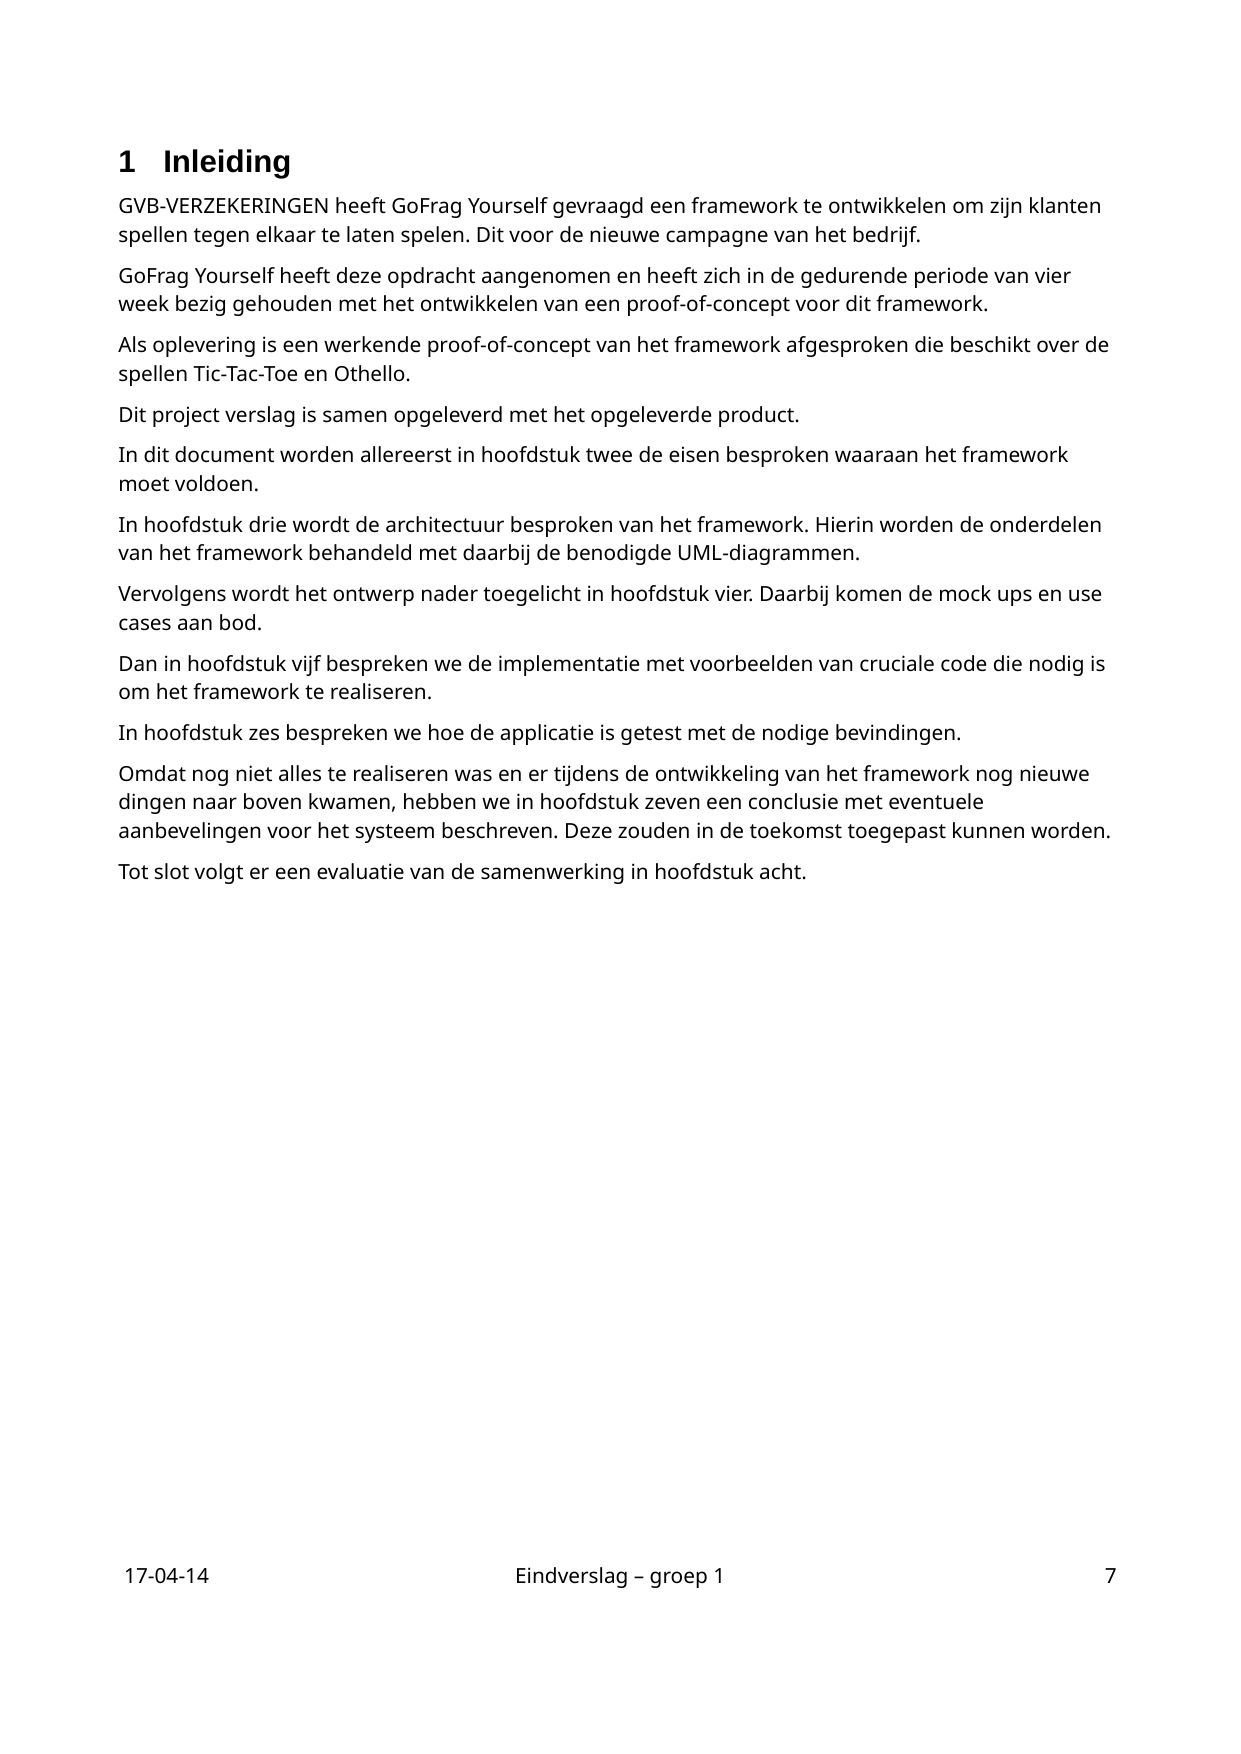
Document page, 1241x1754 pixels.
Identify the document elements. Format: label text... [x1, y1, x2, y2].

text Tot slot volgt er een evaluatie van de samenwerking in hoofdstuk acht. [118, 857, 1122, 885]
text In hoofdstuk zes bespreken we hoe de applicatie is getest met de nodige bevindingen. [118, 718, 1122, 747]
text Vervolgens wordt het ontwerp nader toegelicht in hoofdstuk vier. Daarbij komen de mock ups en use cases aan bod. [118, 579, 1122, 636]
text Omdat nog niet alles te realiseren was en er tijdens de ontwikkeling van het framework nog nieuwe dingen naar boven kwamen, hebben we in hoofdstuk zeven een conclusie met eventuele aanbevelingen voor het systeem beschreven. Deze zouden in de toekomst toegepast kunnen worden. [118, 759, 1122, 844]
text Dit project verslag is samen opgeleverd met het opgeleverde product. [118, 400, 1122, 428]
text In dit document worden allereerst in hoofdstuk twee de eisen besproken waaraan het framework moet voldoen. [118, 441, 1122, 497]
text GVB-VERZEKERINGEN heeft GoFrag Yourself gevraagd een framework te ontwikkelen om zijn klanten spellen tegen elkaar te laten spelen. Dit voor de nieuwe campagne van het bedrijf. [118, 192, 1122, 248]
text Als oplevering is een werkende proof-of-concept van het framework afgesproken die beschikt over de spellen Tic-Tac-Toe en Othello. [118, 330, 1122, 387]
text Dan in hoofdstuk vijf bespreken we de implementatie met voorbeelden van cruciale code die nodig is om het framework te realiseren. [118, 649, 1122, 706]
subtitle Inleiding [118, 143, 1122, 179]
text GoFrag Yourself heeft deze opdracht aangenomen en heeft zich in de gedurende periode van vier week bezig gehouden met het ontwikkelen van een proof-of-concept voor dit framework. [118, 261, 1122, 318]
text In hoofdstuk drie wordt de architectuur besproken van het framework. Hierin worden de onderdelen van het framework behandeld met daarbij de benodigde UML-diagrammen. [118, 510, 1122, 567]
